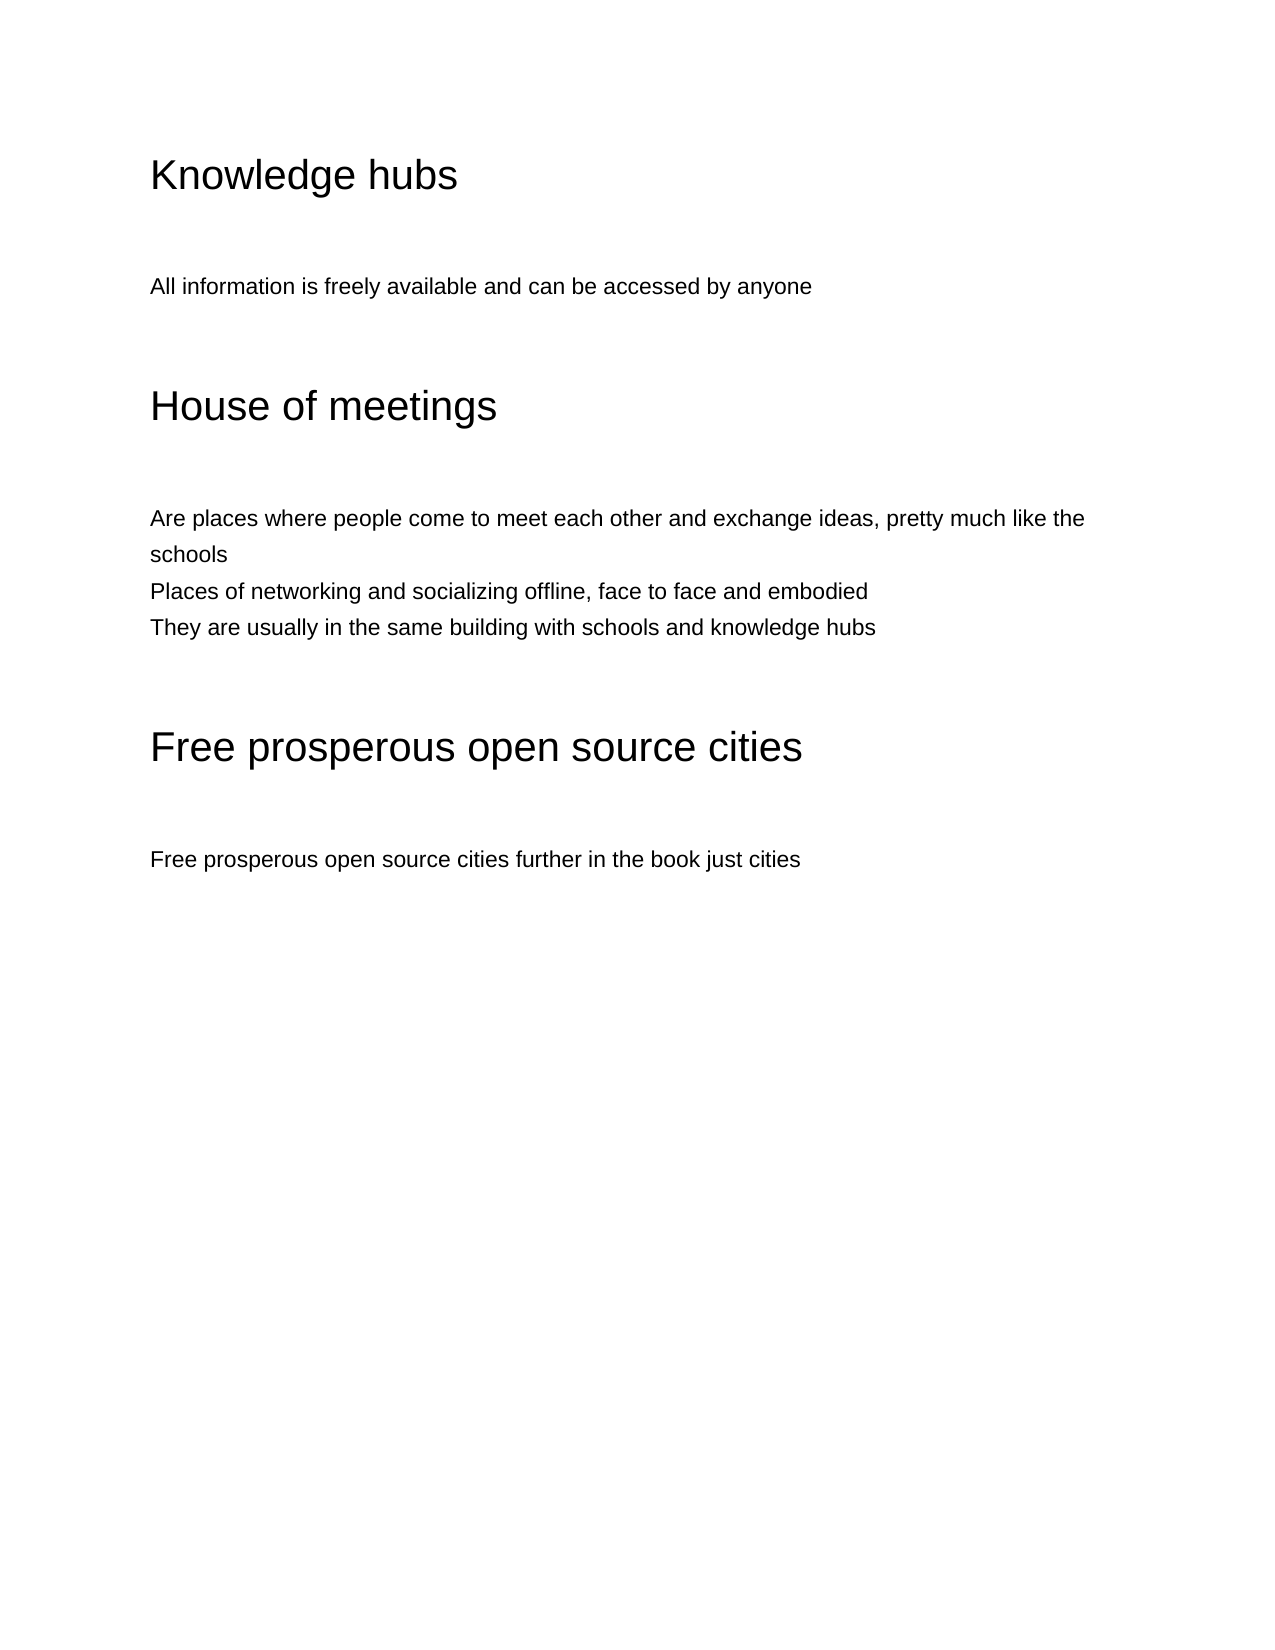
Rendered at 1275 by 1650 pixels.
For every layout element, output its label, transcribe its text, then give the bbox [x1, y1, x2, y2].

subtitle Free prosperous open source cities [150, 722, 1125, 770]
subtitle House of meetings [150, 382, 1125, 429]
text Are places where people come to meet each other and exchange ideas, pretty much like the schools [150, 505, 1125, 568]
text They are usually in the same building with schools and knowledge hubs [150, 614, 1125, 640]
subtitle Knowledge hubs [150, 150, 1125, 198]
text Places of networking and socializing offline, face to face and embodied [150, 578, 1125, 604]
text Free prosperous open source cities further in the book just cities [150, 846, 1125, 872]
text All information is freely available and can be accessed by anyone [150, 273, 1125, 300]
